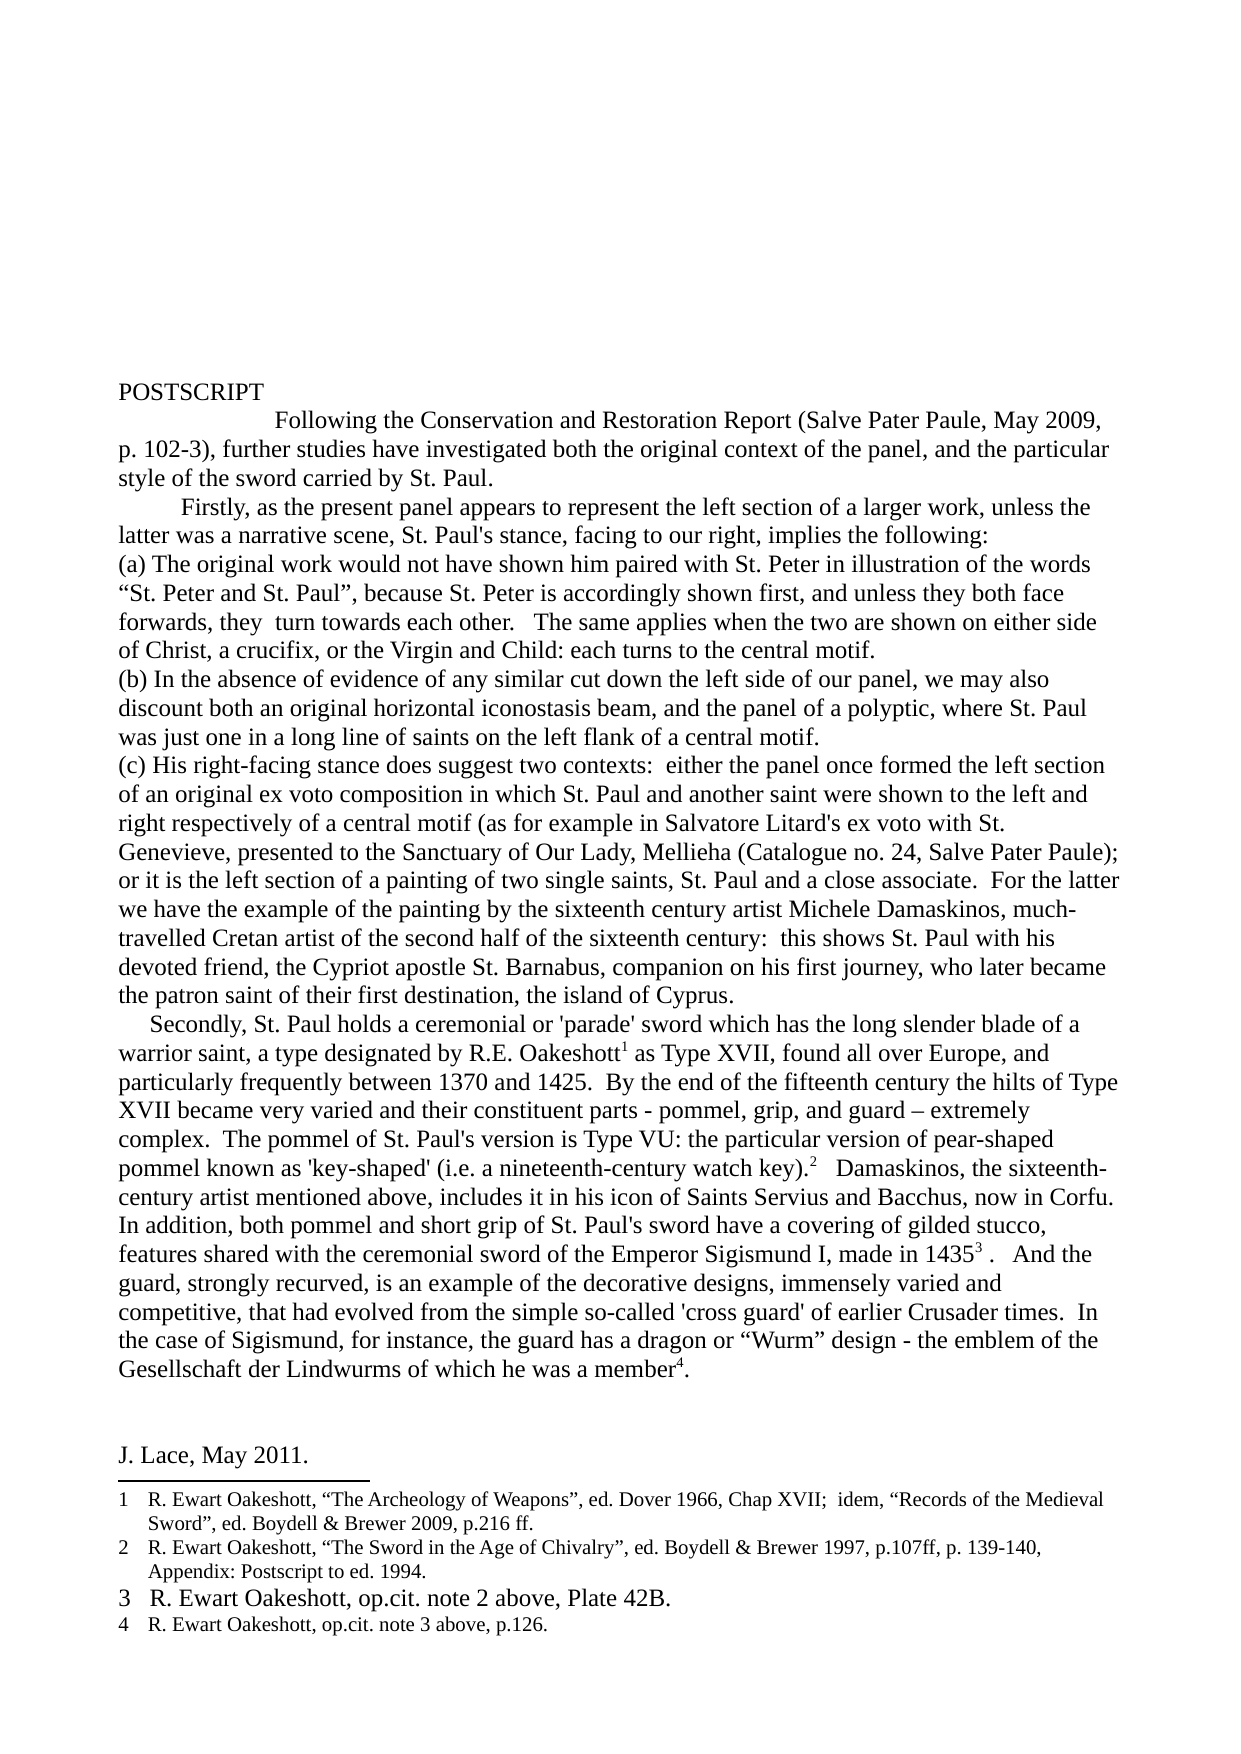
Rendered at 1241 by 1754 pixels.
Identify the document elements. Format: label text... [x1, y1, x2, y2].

text (a) The original work would not have shown him paired with St. Peter in illustration of the words “St. Peter and St. Paul”, because St. Peter is accordingly shown first, and unless they both face forwards, they turn towards each other. The same applies when the two are shown on either side of Christ, a crucifix, or the Virgin and Child: each turns to the central motif. [118, 549, 1122, 664]
text R. Ewart Oakeshott, op.cit. note 3 above, p.126. [118, 1612, 1122, 1636]
text (c) His right-facing stance does suggest two contexts: either the panel once formed the left section of an original ex voto composition in which St. Paul and another saint were shown to the left and right respectively of a central motif (as for example in Salvatore Litard's ex voto with St. Genevieve, presented to the Sanctuary of Our Lady, Mellieha (Catalogue no. 24, Salve Pater Paule); or it is the left section of a painting of two single saints, St. Paul and a close associate. For the latter we have the example of the painting by the sixteenth century artist Michele Damaskinos, much-travelled Cretan artist of the second half of the sixteenth century: this shows St. Paul with his devoted friend, the Cypriot apostle St. Barnabus, companion on his first journey, who later became the patron saint of their first destination, the island of Cyprus. [118, 751, 1122, 1009]
text R. Ewart Oakeshott, “The Archeology of Weapons”, ed. Dover 1966, Chap XVII; idem, “Records of the Medieval Sword”, ed. Boydell & Brewer 2009, p.216 ff. [118, 1487, 1122, 1535]
text POSTSCRIPT [118, 377, 1122, 406]
text Firstly, as the present panel appears to represent the left section of a larger work, unless the latter was a narrative scene, St. Paul's stance, facing to our right, implies the following: [118, 492, 1122, 549]
text J. Lace, May 2011. [118, 1441, 1122, 1469]
text R. Ewart Oakeshott, “The Sword in the Age of Chivalry”, ed. Boydell & Brewer 1997, p.107ff, p. 139-140, Appendix: Postscript to ed. 1994. [118, 1535, 1122, 1583]
text (b) In the absence of evidence of any similar cut down the left side of our panel, we may also discount both an original horizontal iconostasis beam, and the panel of a polyptic, where St. Paul was just one in a long line of saints on the left flank of a central motif. [118, 664, 1122, 751]
text Secondly, St. Paul holds a ceremonial or 'parade' sword which has the long slender blade of a warrior saint, a type designated by R.E. Oakeshott as Type XVII, found all over Europe, and particularly frequently between 1370 and 1425. By the end of the fifteenth century the hilts of Type XVII became very varied and their constituent parts - pommel, grip, and guard – extremely complex. The pommel of St. Paul's version is Type VU: the particular version of pear-shaped pommel known as 'key-shaped' (i.e. a nineteenth-century watch key). Damaskinos, the sixteenth-century artist mentioned above, includes it in his icon of Saints Servius and Bacchus, now in Corfu. In addition, both pommel and short grip of St. Paul's sword have a covering of gilded stucco, features shared with the ceremonial sword of the Emperor Sigismund I, made in 1435 . And the guard, strongly recurved, is an example of the decorative designs, immensely varied and competitive, that had evolved from the simple so-called 'cross guard' of earlier Crusader times. In the case of Sigismund, for instance, the guard has a dragon or “Wurm” design - the emblem of the Gesellschaft der Lindwurms of which he was a member. [118, 1009, 1122, 1383]
text R. Ewart Oakeshott, op.cit. note 2 above, Plate 42B. [118, 1583, 1122, 1612]
text Following the Conservation and Restoration Report (Salve Pater Paule, May 2009, p. 102-3), further studies have investigated both the original context of the panel, and the particular style of the sword carried by St. Paul. [118, 406, 1122, 492]
